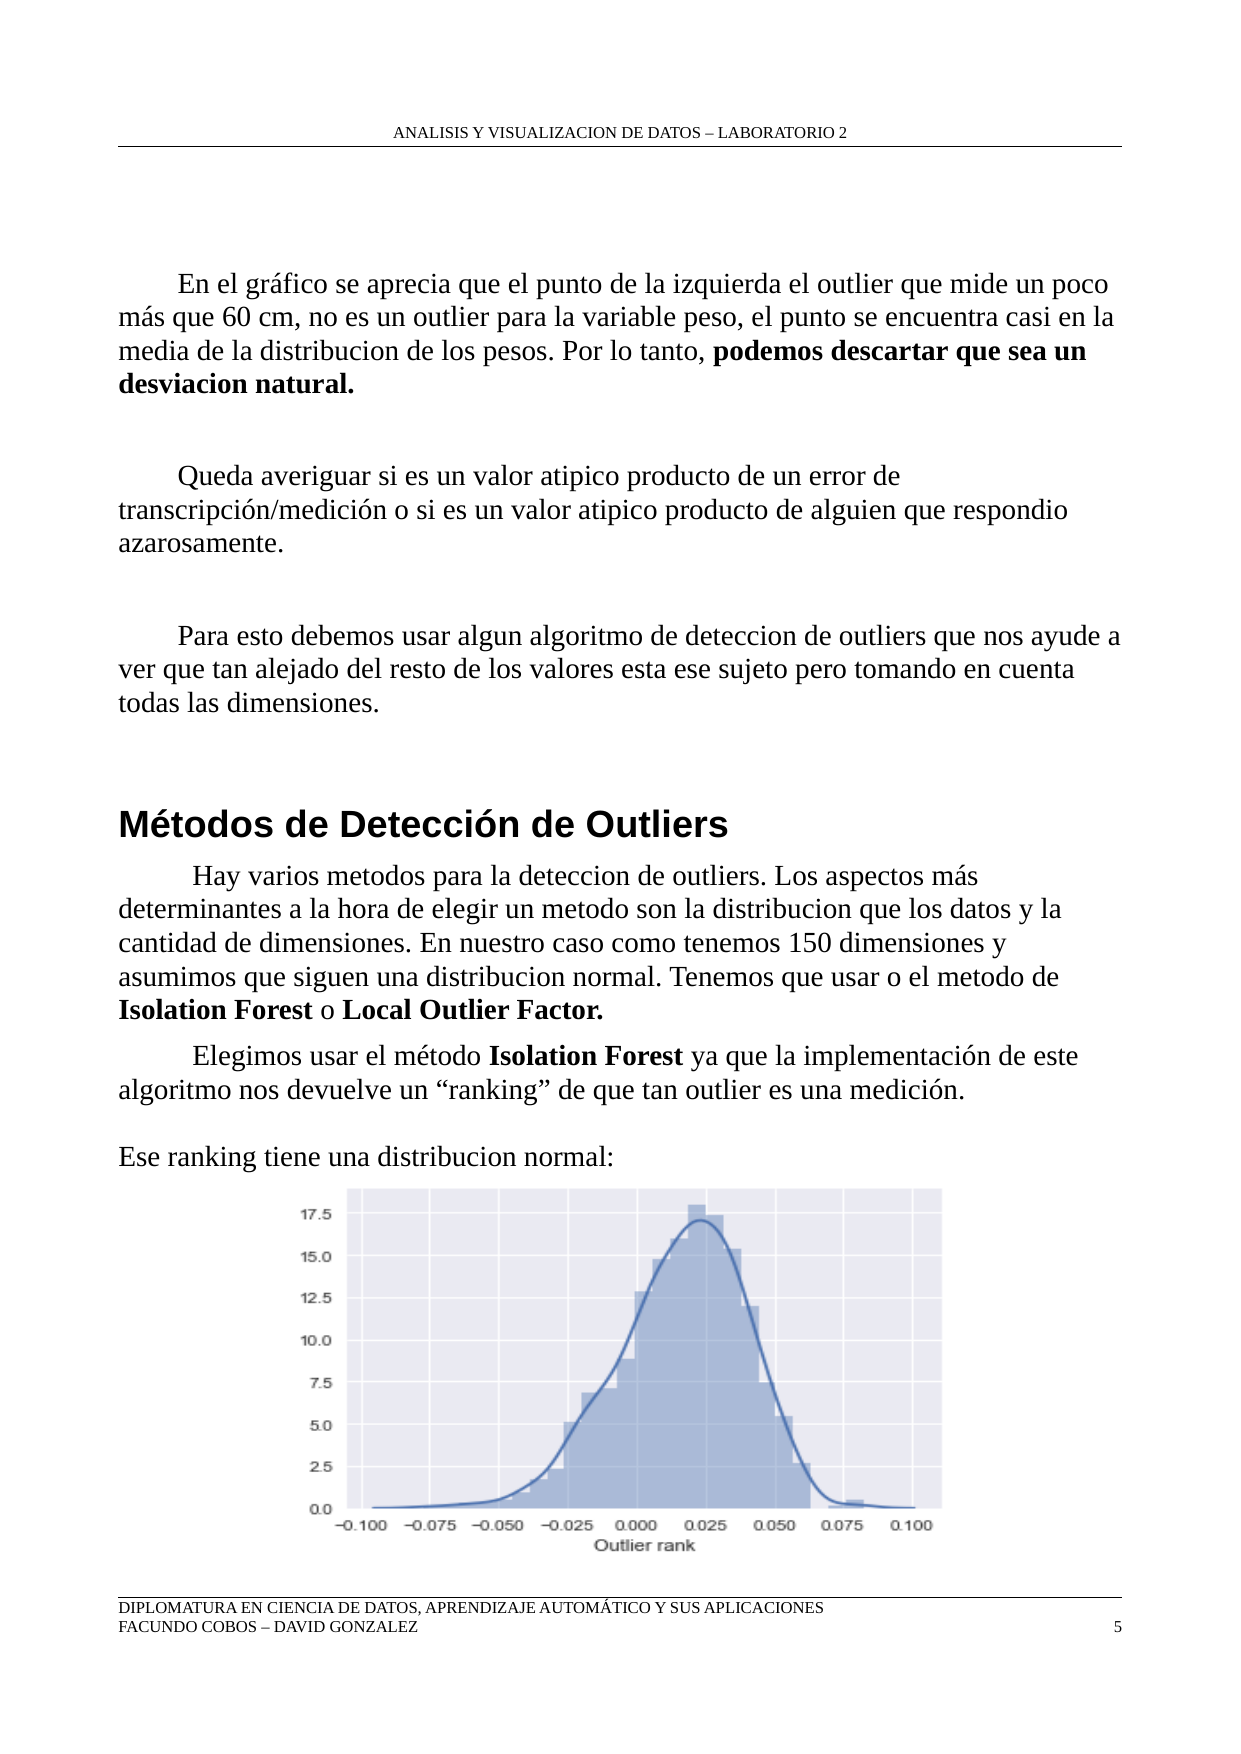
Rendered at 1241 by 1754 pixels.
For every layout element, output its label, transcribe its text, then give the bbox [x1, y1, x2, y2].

subtitle Métodos de Detección de Outliers [118, 802, 1122, 846]
text Hay varios metodos para la deteccion de outliers. Los aspectos más determinantes a la hora de elegir un metodo son la distribucion que los datos y la cantidad de dimensiones. En nuestro caso como tenemos 150 dimensiones y asumimos que siguen una distribucion normal. Tenemos que usar o el metodo de Isolation Forest o Local Outlier Factor. [118, 858, 1122, 1026]
subtitle En el gráfico se aprecia que el punto de la izquierda el outlier que mide un poco más que 60 cm, no es un outlier para la variable peso, el punto se encuentra casi en la media de la distribucion de los pesos. Por lo tanto, podemos descartar que sea un desviacion natural. [118, 266, 1122, 400]
text Para esto debemos usar algun algoritmo de deteccion de outliers que nos ayude a ver que tan alejado del resto de los valores esta ese sujeto pero tomando en cuenta todas las dimensiones. [118, 618, 1122, 718]
text Queda averiguar si es un valor atipico producto de un error de transcripción/medición o si es un valor atipico producto de alguien que respondio azarosamente. [118, 458, 1122, 559]
text Elegimos usar el método Isolation Forest ya que la implementación de este algoritmo nos devuelve un “ranking” de que tan outlier es una medición. [118, 1038, 1122, 1105]
picture [287, 1180, 953, 1563]
text Ese ranking tiene una distribucion normal: [118, 1139, 1122, 1172]
